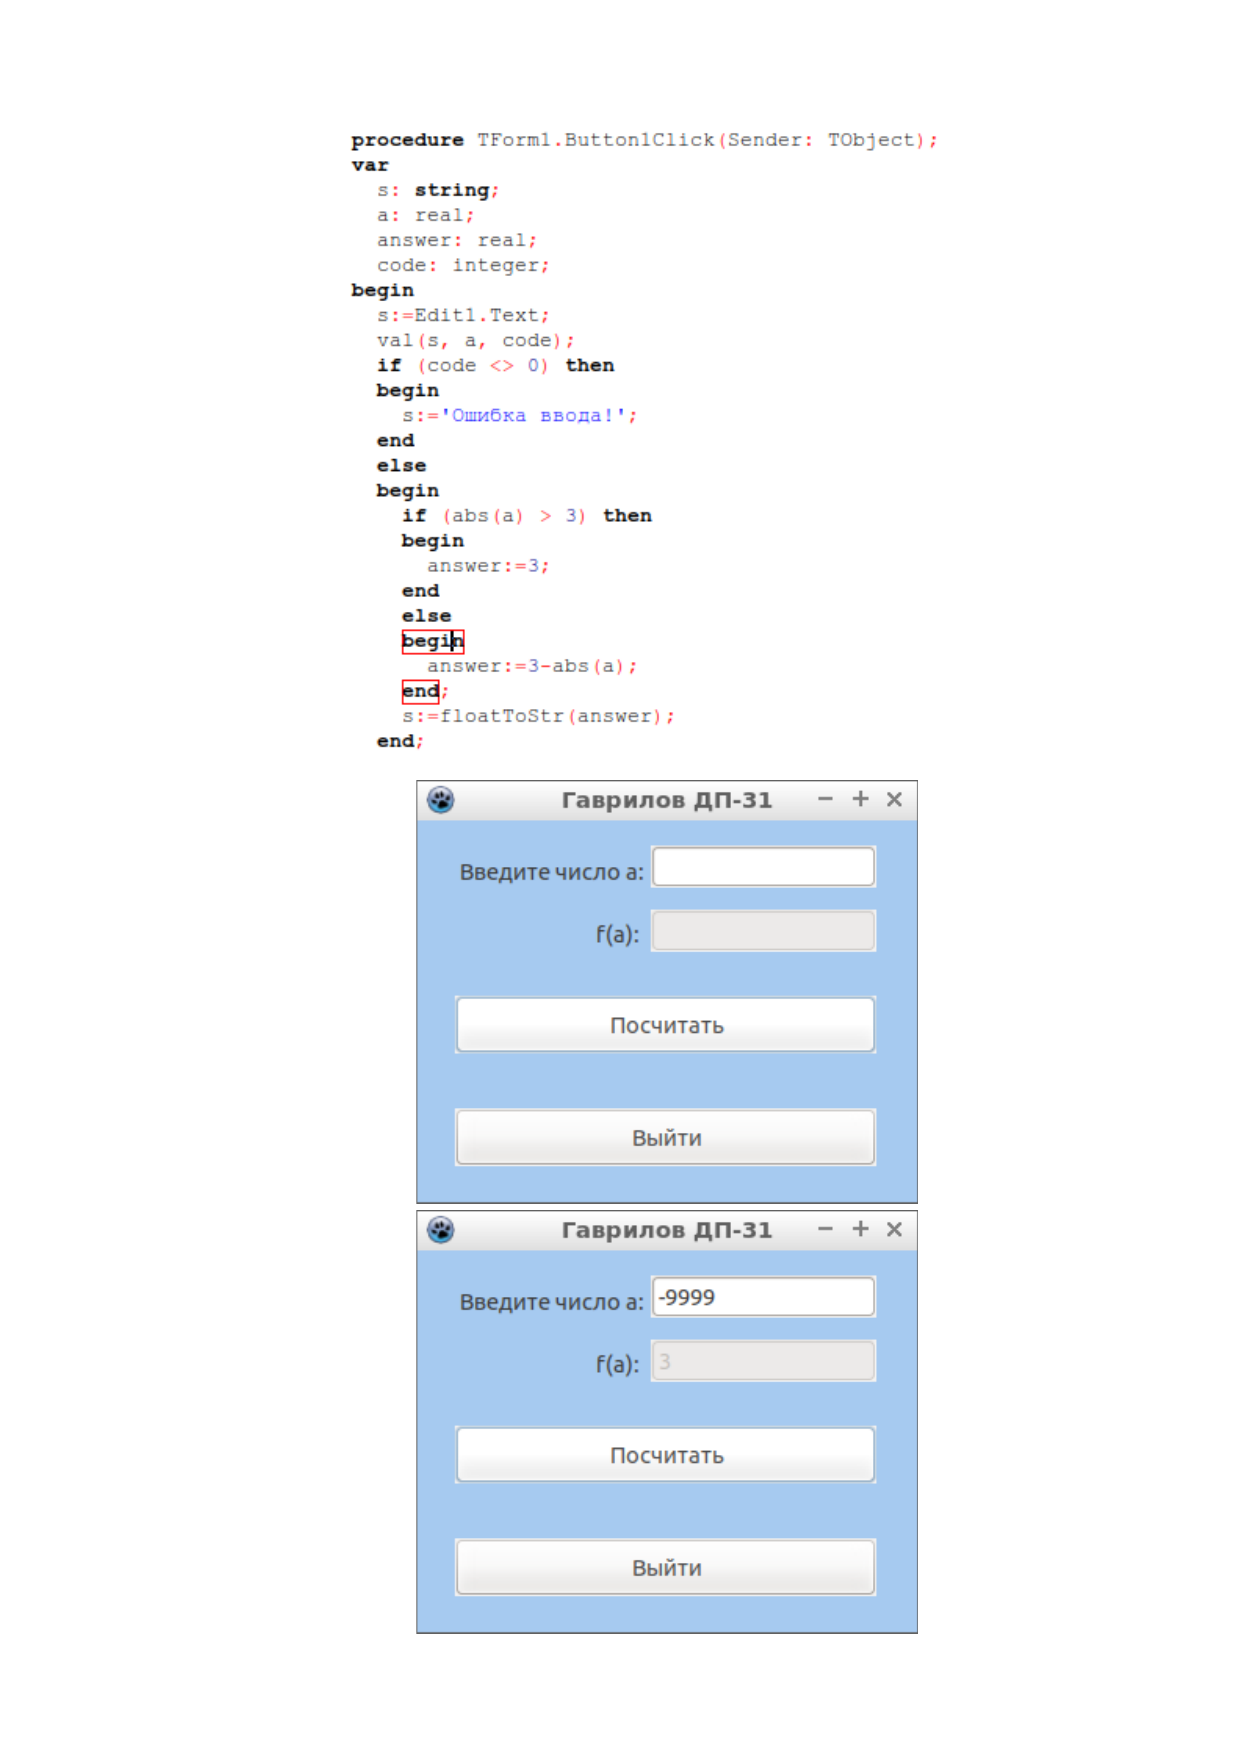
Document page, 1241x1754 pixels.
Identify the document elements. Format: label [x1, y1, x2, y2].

picture [416, 780, 918, 1204]
picture [416, 1210, 918, 1634]
picture [349, 122, 969, 755]
